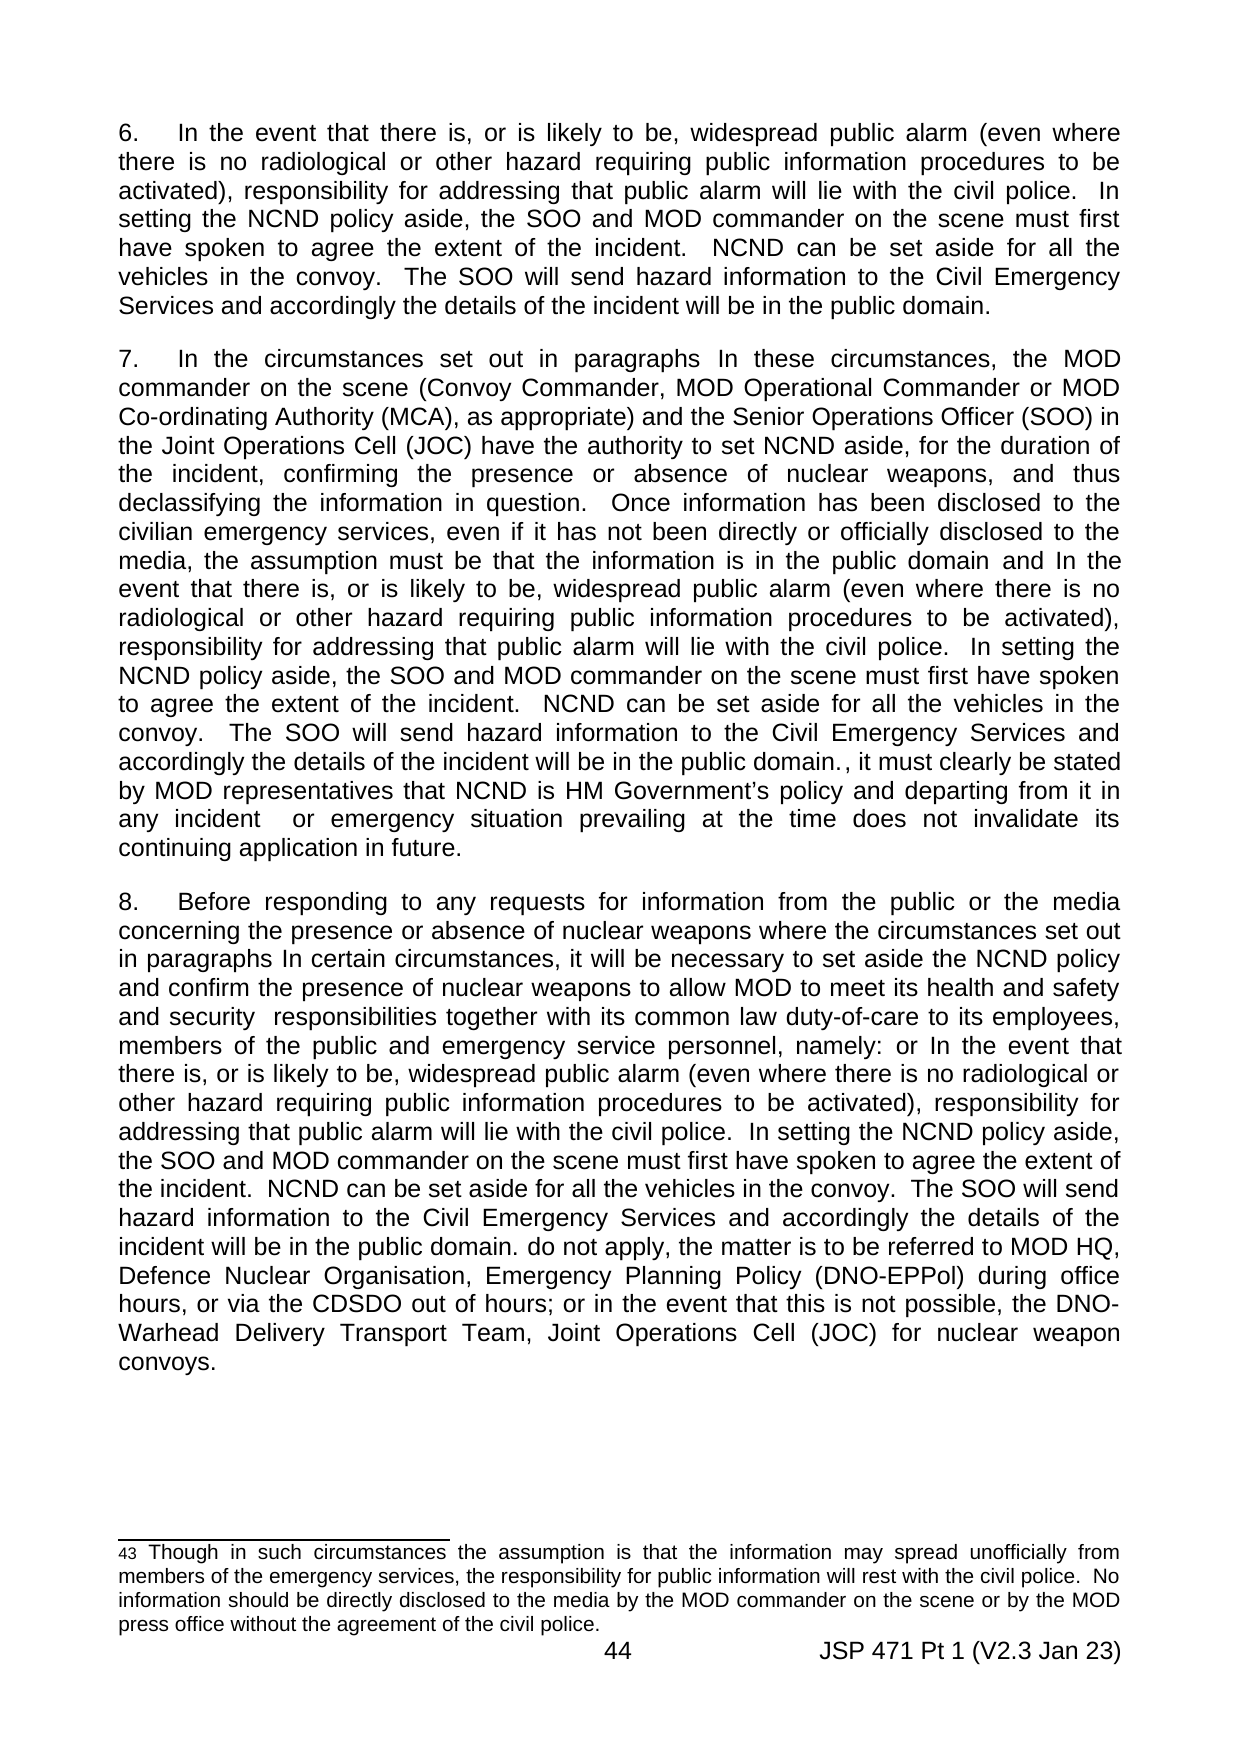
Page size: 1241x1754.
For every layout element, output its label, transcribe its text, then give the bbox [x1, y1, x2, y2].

list Though in such circumstances the assumption is that the information may spread unofficially from members of the emergency services, the responsibility for public information will rest with the civil police. No information should be directly disclosed to the media by the MOD commander on the scene or by the MOD press office without the agreement of the civil police. [118, 1540, 1122, 1636]
list In the event that there is, or is likely to be, widespread public alarm (even where there is no radiological or other hazard requiring public information procedures to be activated), responsibility for addressing that public alarm will lie with the civil police. In setting the NCND policy aside, the SOO and MOD commander on the scene must first have spoken to agree the extent of the incident. NCND can be set aside for all the vehicles in the convoy. The SOO will send hazard information to the Civil Emergency Services and accordingly the details of the incident will be in the public domain. [118, 118, 1122, 319]
list Before responding to any requests for information from the public or the media concerning the presence or absence of nuclear weapons where the circumstances set out in paragraphs 4 or 6 do not apply, the matter is to be referred to MOD HQ, Defence Nuclear Organisation, Emergency Planning Policy (DNO-EPPol) during office hours, or via the CDSDO out of hours; or in the event that this is not possible, the DNO-Warhead Delivery Transport Team, Joint Operations Cell (JOC) for nuclear weapon convoys. [118, 887, 1122, 1376]
list In the circumstances set out in paragraphs 5 and 6, it must clearly be stated by MOD representatives that NCND is HM Government’s policy and departing from it in any incident or emergency situation prevailing at the time does not invalidate its continuing application in future. [118, 344, 1122, 862]
